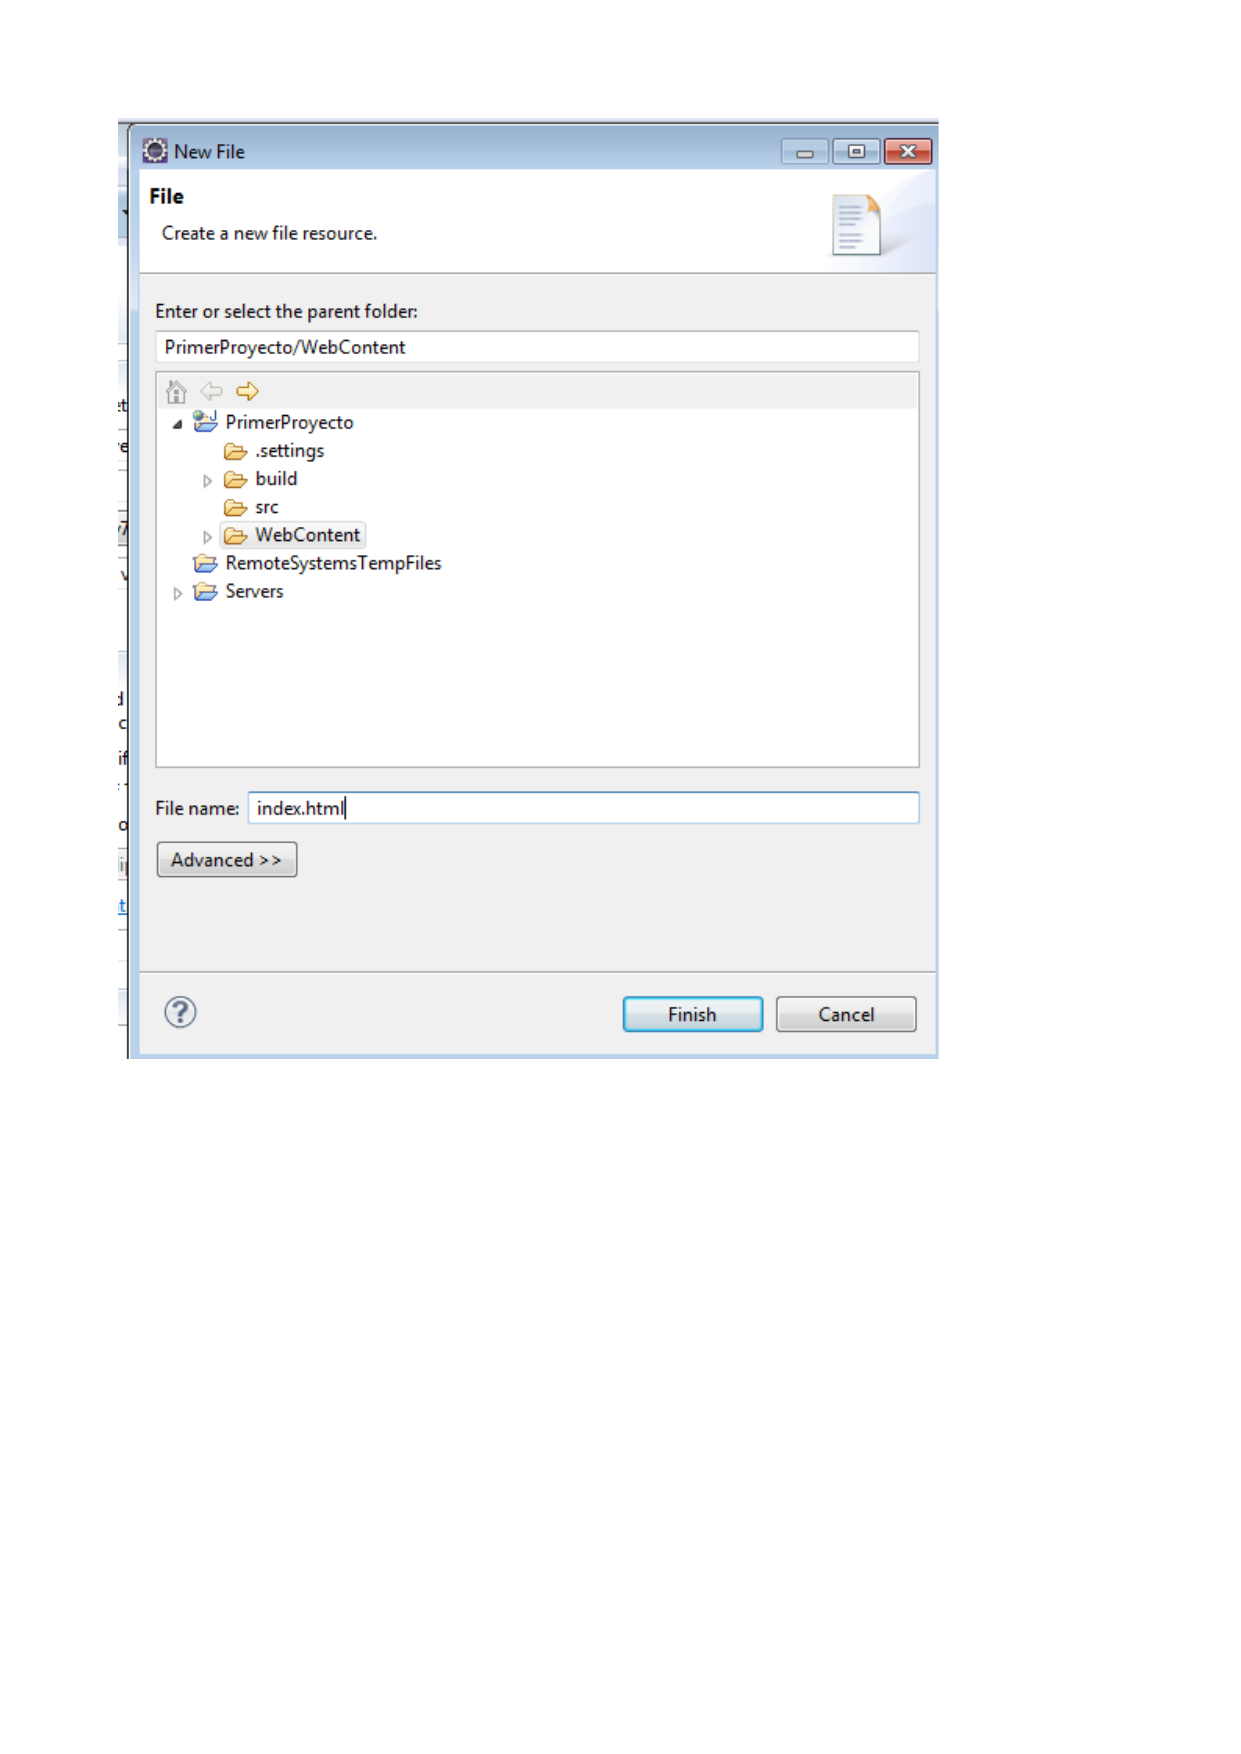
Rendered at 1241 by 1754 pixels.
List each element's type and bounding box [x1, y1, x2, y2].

picture [118, 118, 939, 1059]
